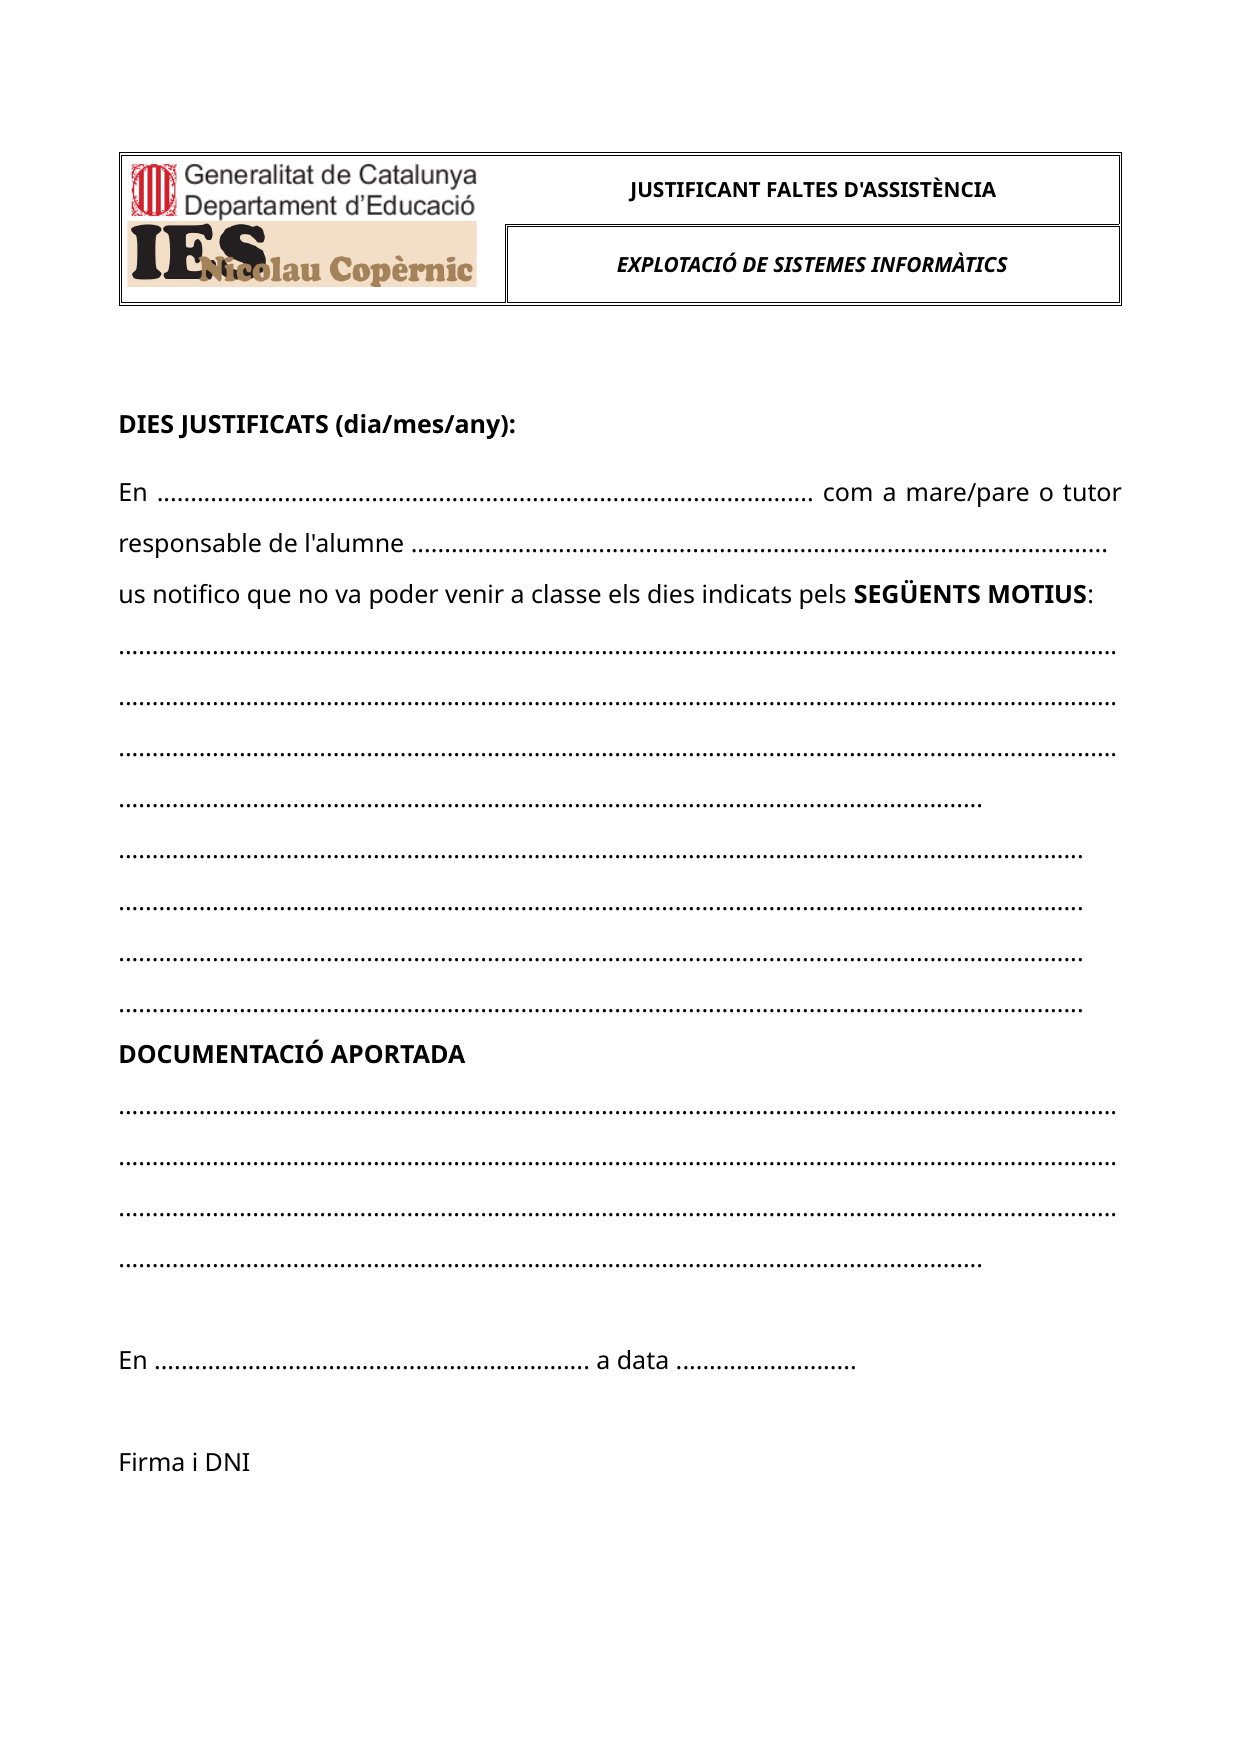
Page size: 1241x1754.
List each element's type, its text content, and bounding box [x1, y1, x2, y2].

picture [127, 158, 481, 287]
text ................................................................................................................................................................................................................................................................................................................................................................................................................................................................................................................................................................................................ [118, 628, 1122, 815]
table_cell EXPLOTACIÓ DE SISTEMES INFORMÀTICS [508, 227, 1119, 302]
text ................................................................................................................................................ [118, 934, 1122, 968]
text ................................................................................................................................................ [118, 832, 1122, 866]
text En ................................................................. a data ........................... [118, 1343, 1122, 1377]
table_header [122, 156, 506, 302]
text ................................................................................................................................................ [118, 883, 1122, 917]
text DIES JUSTIFICATS (dia/mes/any): [118, 407, 1122, 441]
table_header JUSTIFICANT FALTES D'ASSISTÈNCIA [506, 156, 1119, 224]
text ................................................................................................................................................ [118, 985, 1122, 1019]
text us notifico que no va poder venir a classe els dies indicats pels SEGÜENTS MOTIUS: [118, 577, 1122, 611]
text En .................................................................................................. com a mare/pare o tutor responsable de l'alumne ........................................................................................................ [118, 475, 1122, 560]
text Firma i DNI [118, 1445, 1122, 1479]
text DOCUMENTACIÓ APORTADA [118, 1036, 1122, 1070]
text ................................................................................................................................................................................................................................................................................................................................................................................................................................................................................................................................................................................................ [118, 1087, 1122, 1274]
